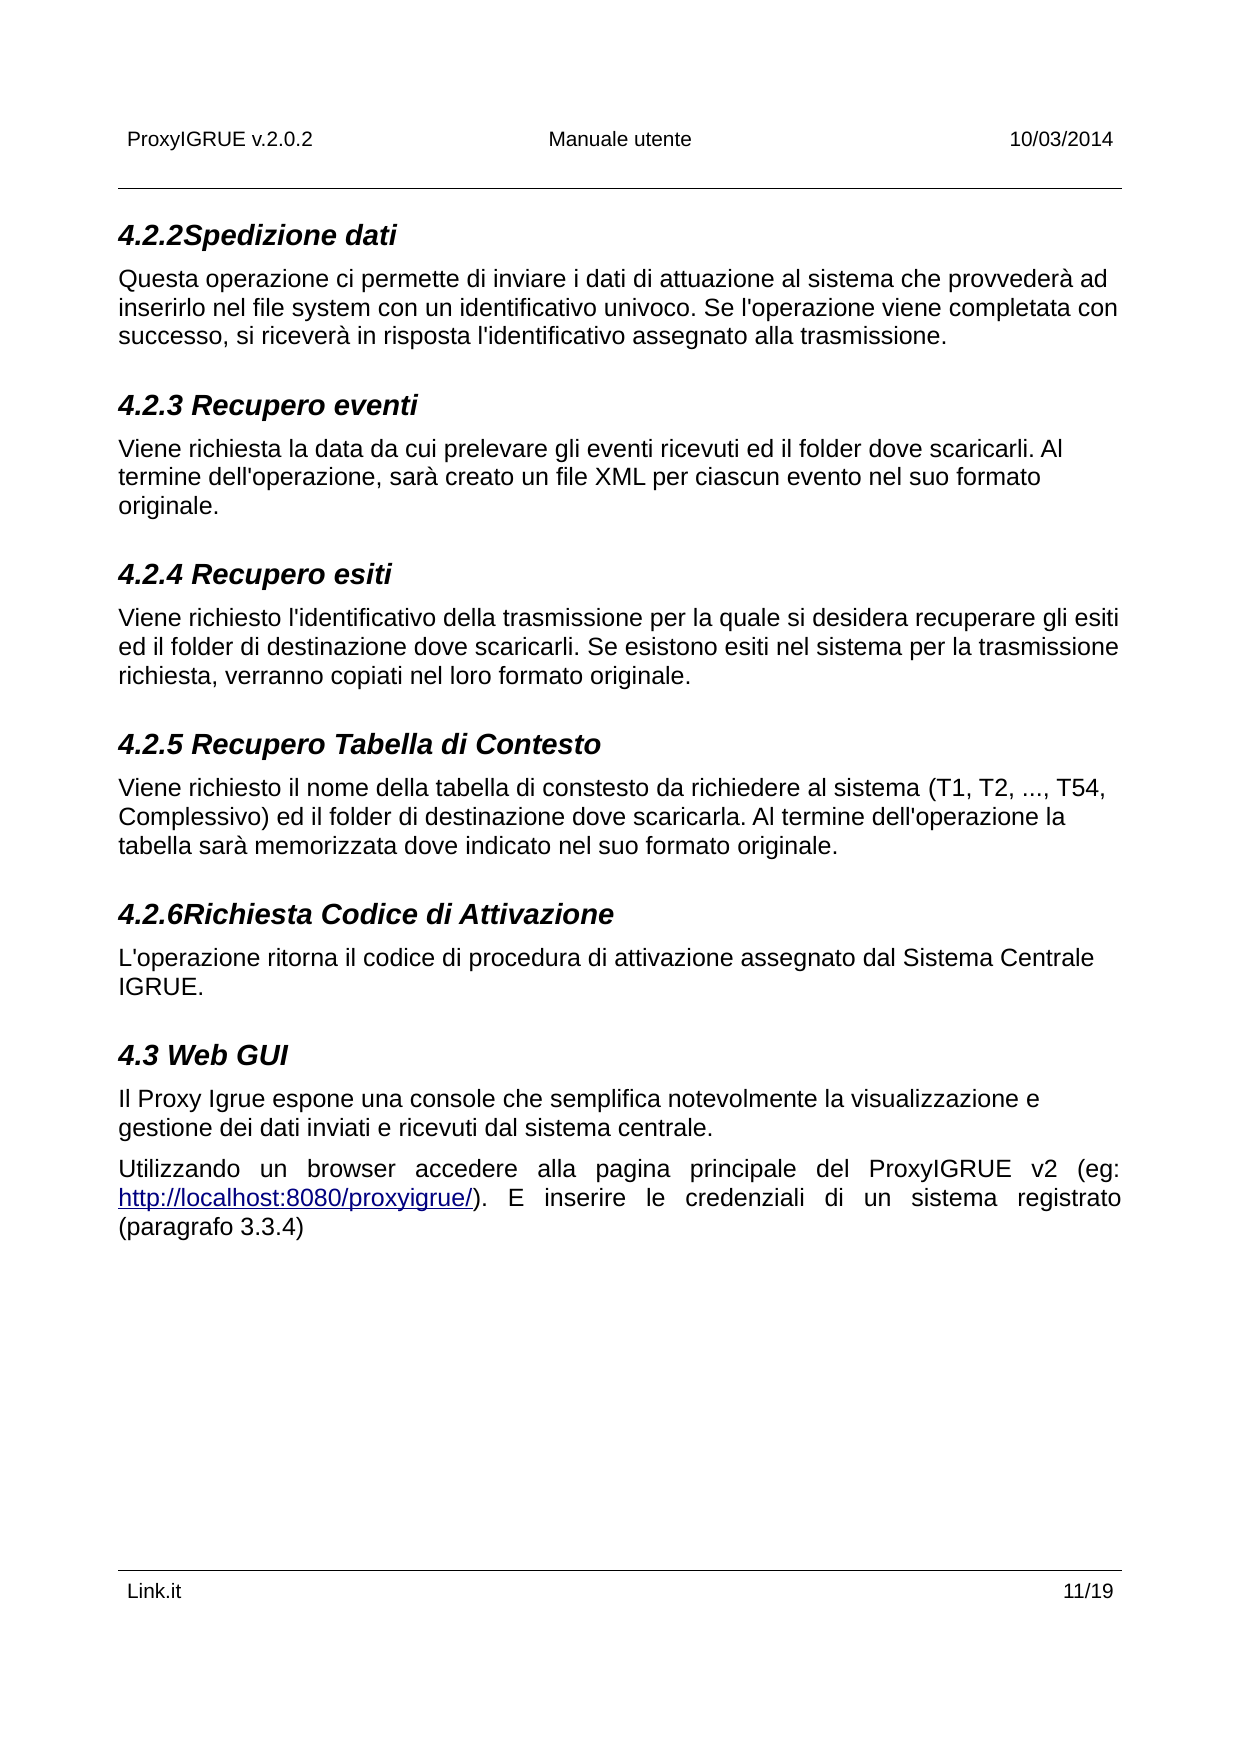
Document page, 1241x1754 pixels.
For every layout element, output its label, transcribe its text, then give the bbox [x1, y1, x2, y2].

text L'operazione ritorna il codice di procedura di attivazione assegnato dal Sistema Centrale IGRUE. [118, 943, 1122, 1000]
subtitle Recupero Tabella di Contesto [118, 727, 1122, 761]
text Viene richiesto il nome della tabella di constesto da richiedere al sistema (T1, T2, ..., T54, Complessivo) ed il folder di destinazione dove scaricarla. Al termine dell'operazione la tabella sarà memorizzata dove indicato nel suo formato originale. [118, 773, 1122, 859]
subtitle Web GUI [118, 1038, 1122, 1071]
text Questa operazione ci permette di inviare i dati di attuazione al sistema che provvederà ad inserirlo nel file system con un identificativo univoco. Se l'operazione viene completata con successo, si riceverà in risposta l'identificativo assegnato alla trasmissione. [118, 264, 1122, 350]
text Utilizzando un browser accedere alla pagina principale del ProxyIGRUE v2 (eg: http://localhost:8080/proxyigrue/). E inserire le credenziali di un sistema registrato (paragrafo 3.3.4) [118, 1154, 1122, 1240]
text Viene richiesta la data da cui prelevare gli eventi ricevuti ed il folder dove scaricarli. Al termine dell'operazione, sarà creato un file XML per ciascun evento nel suo formato originale. [118, 433, 1122, 520]
text Il Proxy Igrue espone una console che semplifica notevolmente la visualizzazione e gestione dei dati inviati e ricevuti dal sistema centrale. [118, 1084, 1122, 1141]
subtitle Recupero esiti [118, 557, 1122, 591]
text Viene richiesto l'identificativo della trasmissione per la quale si desidera recuperare gli esiti ed il folder di destinazione dove scaricarli. Se esistono esiti nel sistema per la trasmissione richiesta, verranno copiati nel loro formato originale. [118, 603, 1122, 689]
subtitle Recupero eventi [118, 387, 1122, 421]
subtitle Spedizione dati [118, 218, 1122, 251]
subtitle Richiesta Codice di Attivazione [118, 897, 1122, 930]
